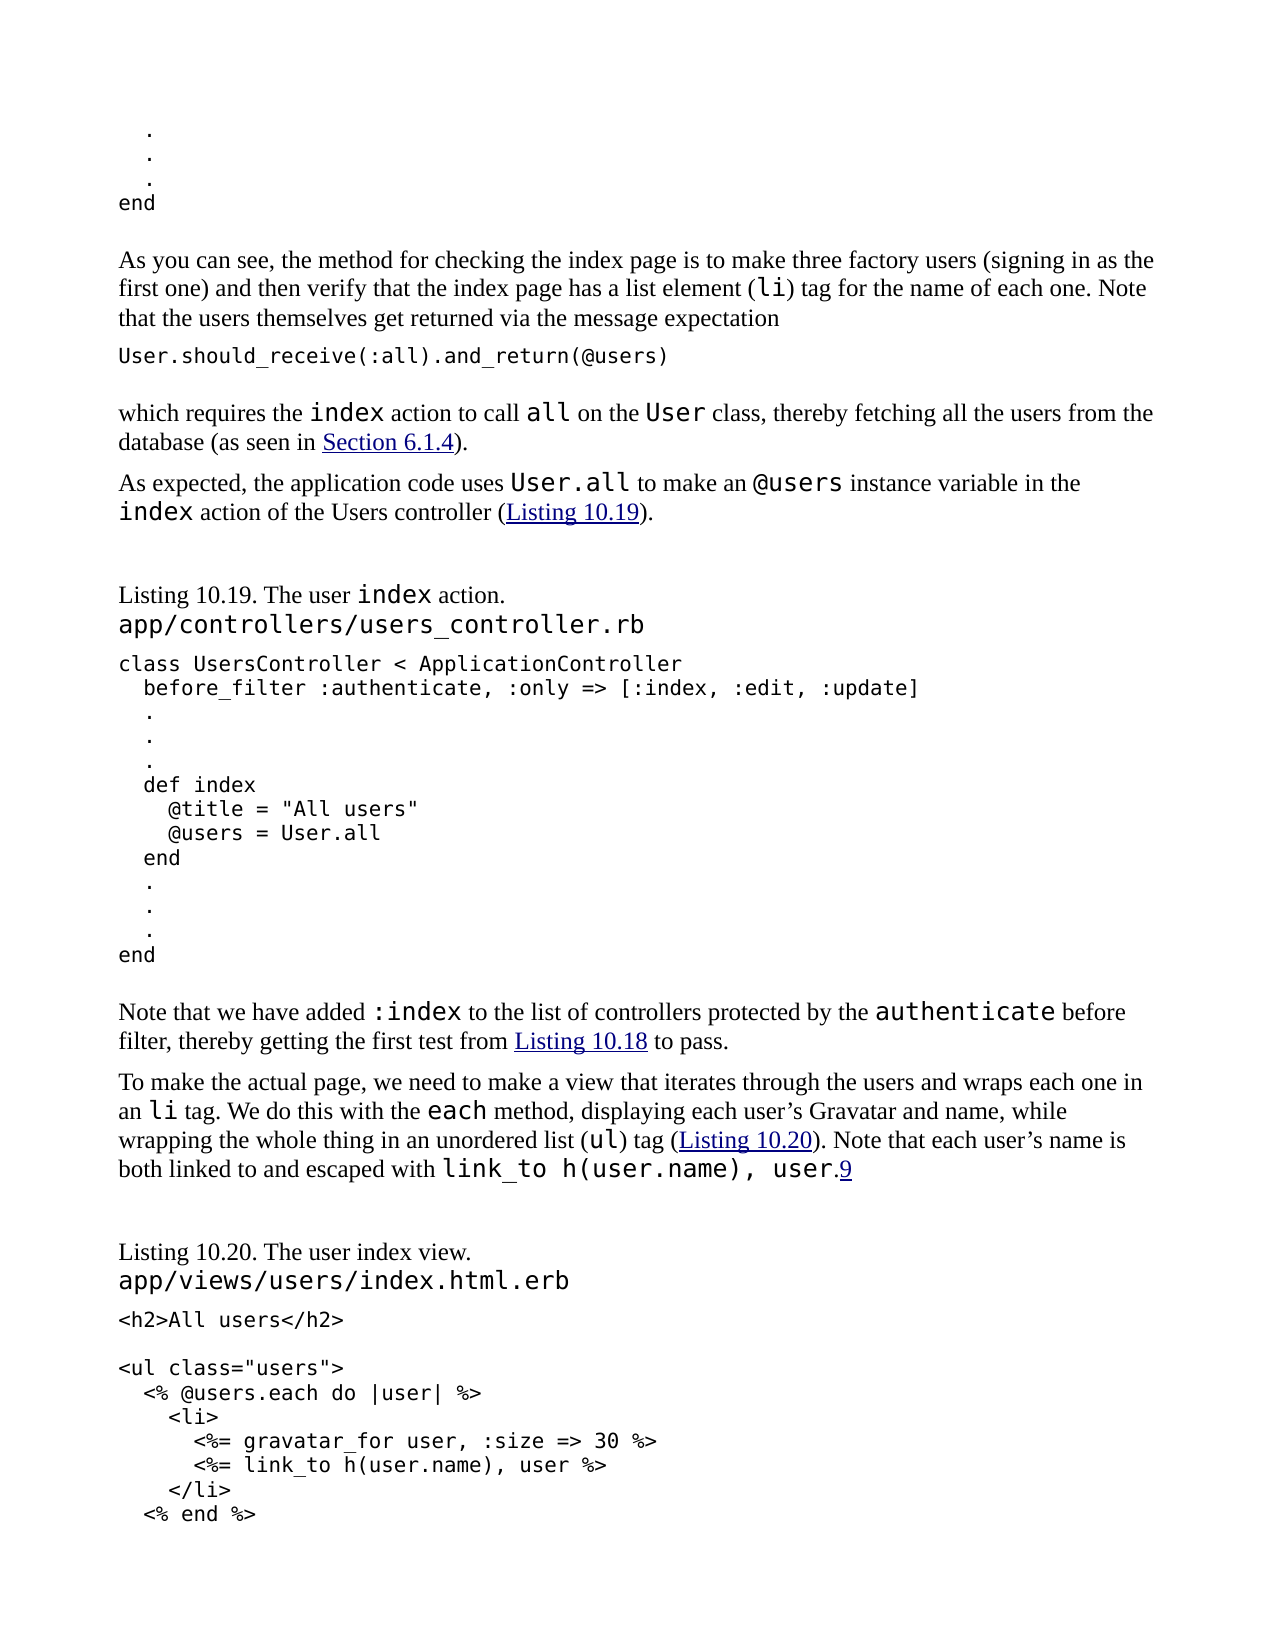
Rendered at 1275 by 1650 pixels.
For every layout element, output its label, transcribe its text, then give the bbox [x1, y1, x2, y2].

text As expected, the application code uses User.all to make an @users instance variable in the index action of the Users controller (Listing 10.19). [118, 468, 1157, 527]
text . [118, 142, 1157, 167]
text <%= link_to h(user.name), user %> [118, 1453, 1157, 1478]
text User.should_receive(:all).and_return(@users) [118, 344, 1157, 368]
text . [118, 749, 1157, 773]
text def index [118, 773, 1157, 797]
text which requires the index action to call all on the User class, thereby fetching all the users from the database (as seen in Section 6.1.4). [118, 398, 1157, 456]
text <% @users.each do |user| %> [118, 1381, 1157, 1405]
text <%= gravatar_for user, :size => 30 %> [118, 1429, 1157, 1453]
text . [118, 724, 1157, 749]
text . [118, 894, 1157, 918]
text <ul class="users"> [118, 1356, 1157, 1381]
text To make the actual page, we need to make a view that iterates through the users and wraps each one in an li tag. We do this with the each method, displaying each user’s Gravatar and name, while wrapping the whole thing in an unordered list (ul) tag (Listing 10.20). Note that each user’s name is both linked to and escaped with link_to h(user.name), user.9 [118, 1067, 1157, 1184]
text <% end %> [118, 1502, 1157, 1526]
text @users = User.all [118, 821, 1157, 846]
text . [118, 918, 1157, 943]
text Note that we have added :index to the list of controllers protected by the authenticate before filter, thereby getting the first test from Listing 10.18 to pass. [118, 997, 1157, 1054]
text <li> [118, 1405, 1157, 1429]
text . [118, 118, 1157, 142]
text . [118, 700, 1157, 724]
text <h2>All users</h2> [118, 1308, 1157, 1332]
text class UsersController < ApplicationController [118, 652, 1157, 676]
text As you can see, the method for checking the index page is to make three factory users (signing in as the first one) and then verify that the index page has a list element (li) tag for the name of each one. Note that the users themselves get returned via the message expectation [118, 245, 1157, 331]
text end [118, 943, 1157, 967]
text Listing 10.20. The user index view. app/views/users/index.html.erb [118, 1237, 1157, 1295]
text . [118, 167, 1157, 191]
text end [118, 846, 1157, 870]
text . [118, 870, 1157, 894]
text </li> [118, 1478, 1157, 1502]
text Listing 10.19. The user index action. app/controllers/users_controller.rb [118, 581, 1157, 639]
text before_filter :authenticate, :only => [:index, :edit, :update] [118, 676, 1157, 700]
text @title = "All users" [118, 797, 1157, 821]
text end [118, 191, 1157, 215]
